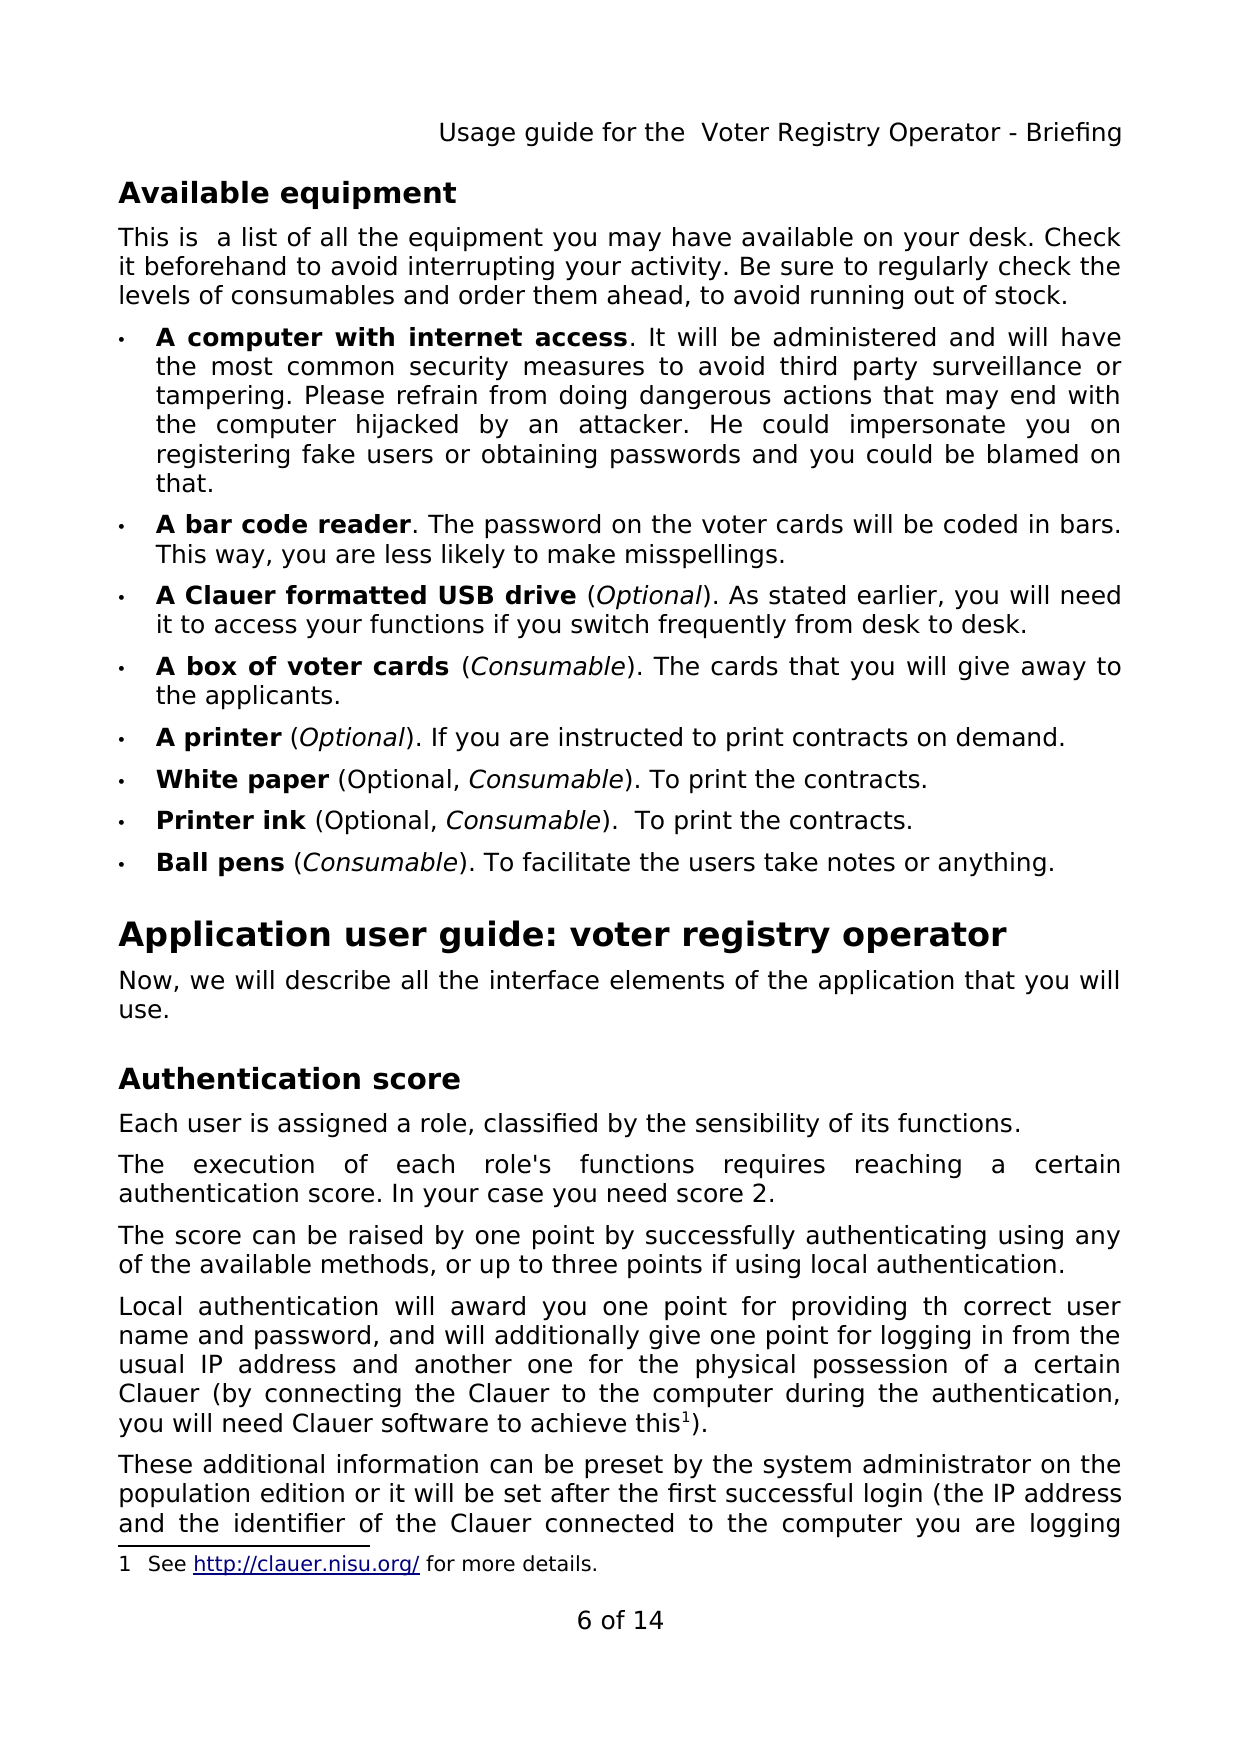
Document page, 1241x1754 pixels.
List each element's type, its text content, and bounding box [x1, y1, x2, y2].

subtitle Authentication score [118, 1062, 1122, 1096]
list A computer with internet access. It will be administered and will have the most common security measures to avoid third party surveillance or tampering. Please refrain from doing dangerous actions that may end with the computer hijacked by an attacker. He could impersonate you on registering fake users or obtaining passwords and you could be blamed on that. [118, 323, 1122, 498]
subtitle Available equipment [118, 177, 1122, 211]
list Ball pens (Consumable). To facilitate the users take notes or anything. [118, 848, 1122, 877]
list A bar code reader. The password on the voter cards will be coded in bars. This way, you are less likely to make misspellings. [118, 511, 1122, 569]
text See http://clauer.nisu.org/ for more details. [118, 1552, 1122, 1577]
list A box of voter cards (Consumable). The cards that you will give away to the applicants. [118, 652, 1122, 711]
list White paper (Optional, Consumable). To print the contracts. [118, 765, 1122, 794]
list A Clauer formatted USB drive (Optional). As stated earlier, you will need it to access your functions if you switch frequently from desk to desk. [118, 582, 1122, 640]
list Printer ink (Optional, Consumable). To print the contracts. [118, 807, 1122, 836]
subtitle Application user guide: voter registry operator [118, 915, 1122, 954]
text Local authentication will award you one point for providing th correct user name and password, and will additionally give one point for logging in from the usual IP address and another one for the physical possession of a certain Clauer (by connecting the Clauer to the computer during the authentication, you will need Clauer software to achieve this). [118, 1292, 1122, 1438]
text These additional information can be preset by the system administrator on the population edition or it will be set after the first successful login (the IP address and the identifier of the Clauer connected to the computer you are logging [118, 1450, 1122, 1538]
text The score can be raised by one point by successfully authenticating using any of the available methods, or up to three points if using local authentication. [118, 1221, 1122, 1279]
text Each user is assigned a role, classified by the sensibility of its functions. [118, 1109, 1122, 1138]
text This is a list of all the equipment you may have available on your desk. Check it beforehand to avoid interrupting your activity. Be sure to regularly check the levels of consumables and order them ahead, to avoid running out of stock. [118, 223, 1122, 311]
text Now, we will describe all the interface elements of the application that you will use. [118, 966, 1122, 1025]
text The execution of each role's functions requires reaching a certain authentication score. In your case you need score 2. [118, 1150, 1122, 1209]
list A printer (Optional). If you are instructed to print contracts on demand. [118, 723, 1122, 752]
